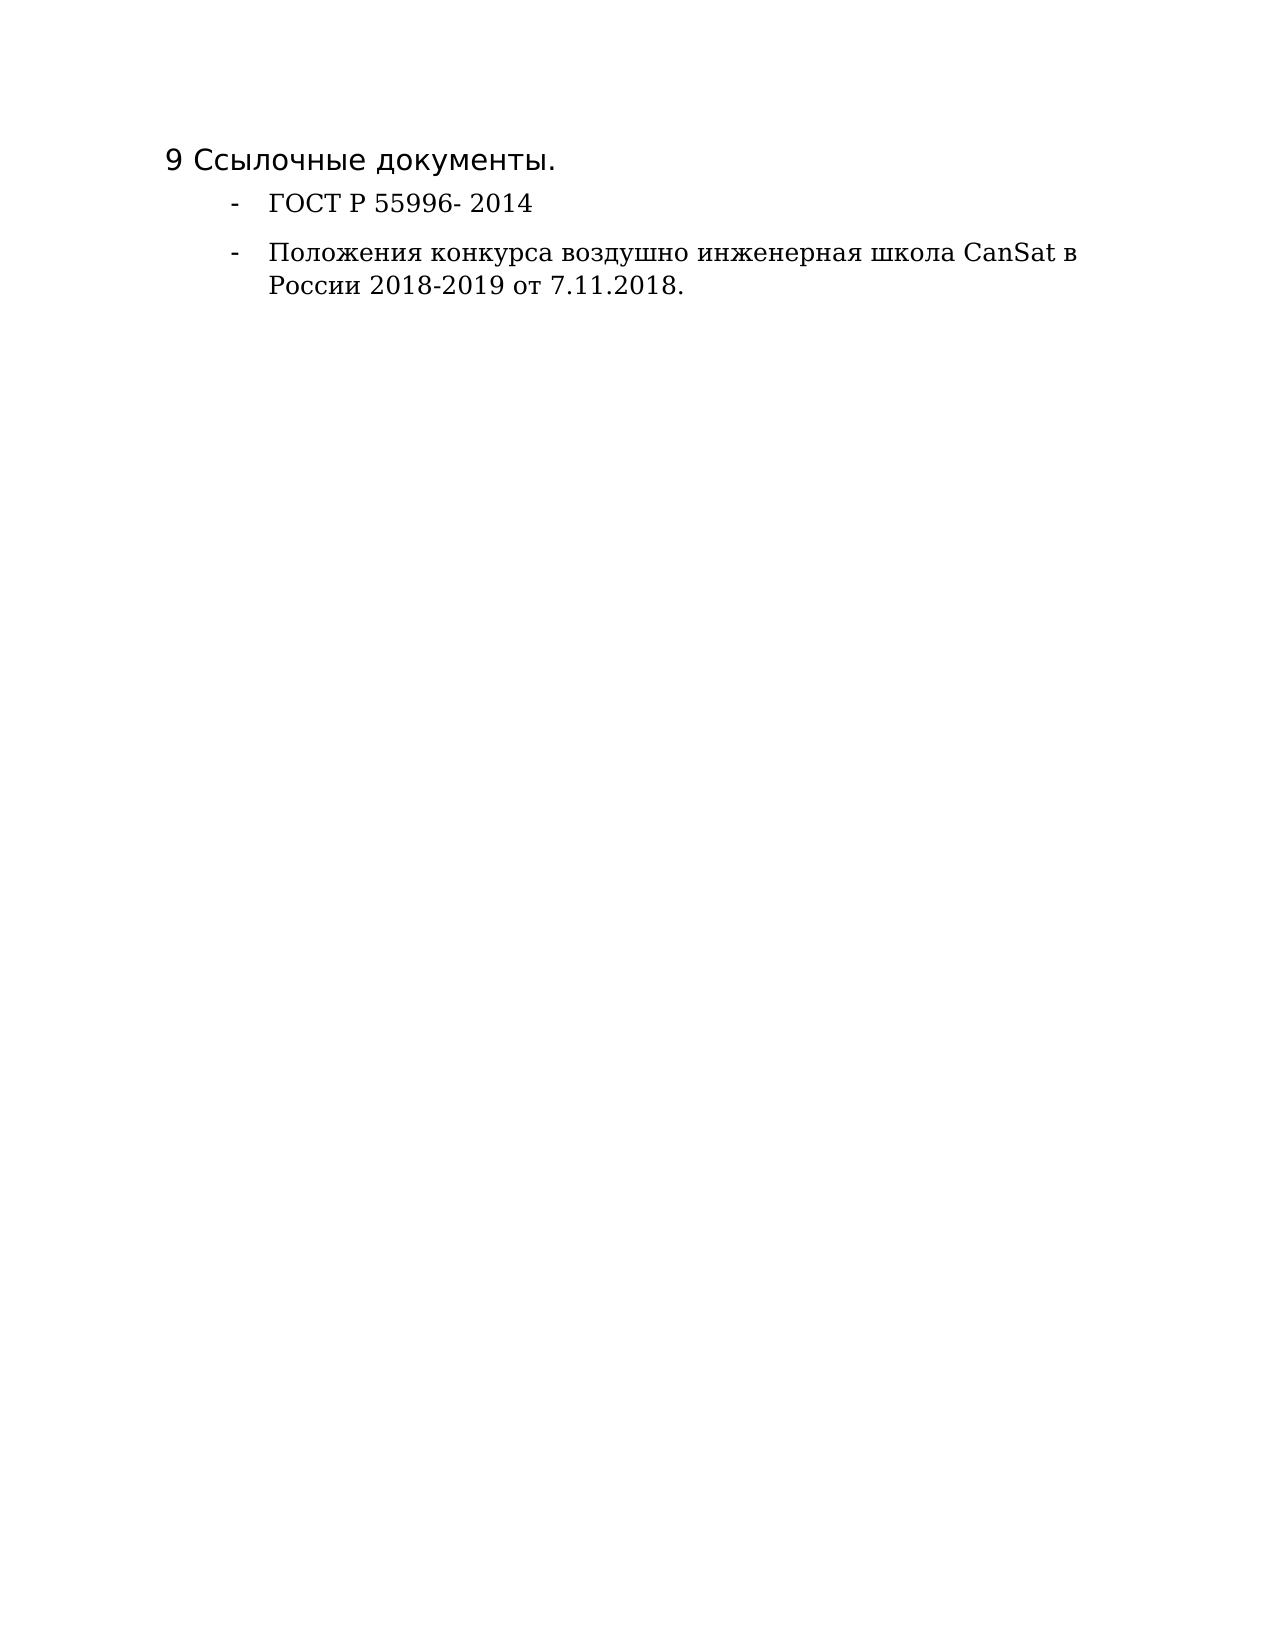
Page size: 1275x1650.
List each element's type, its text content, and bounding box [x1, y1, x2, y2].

subtitle Ссылочные документы. [156, 143, 1157, 177]
list Положения конкурса воздушно инженерная школа CanSat в России 2018-2019 от 7.11.2018. [231, 238, 1157, 300]
list ГОСТ Р 55996- 2014 [231, 189, 1157, 219]
